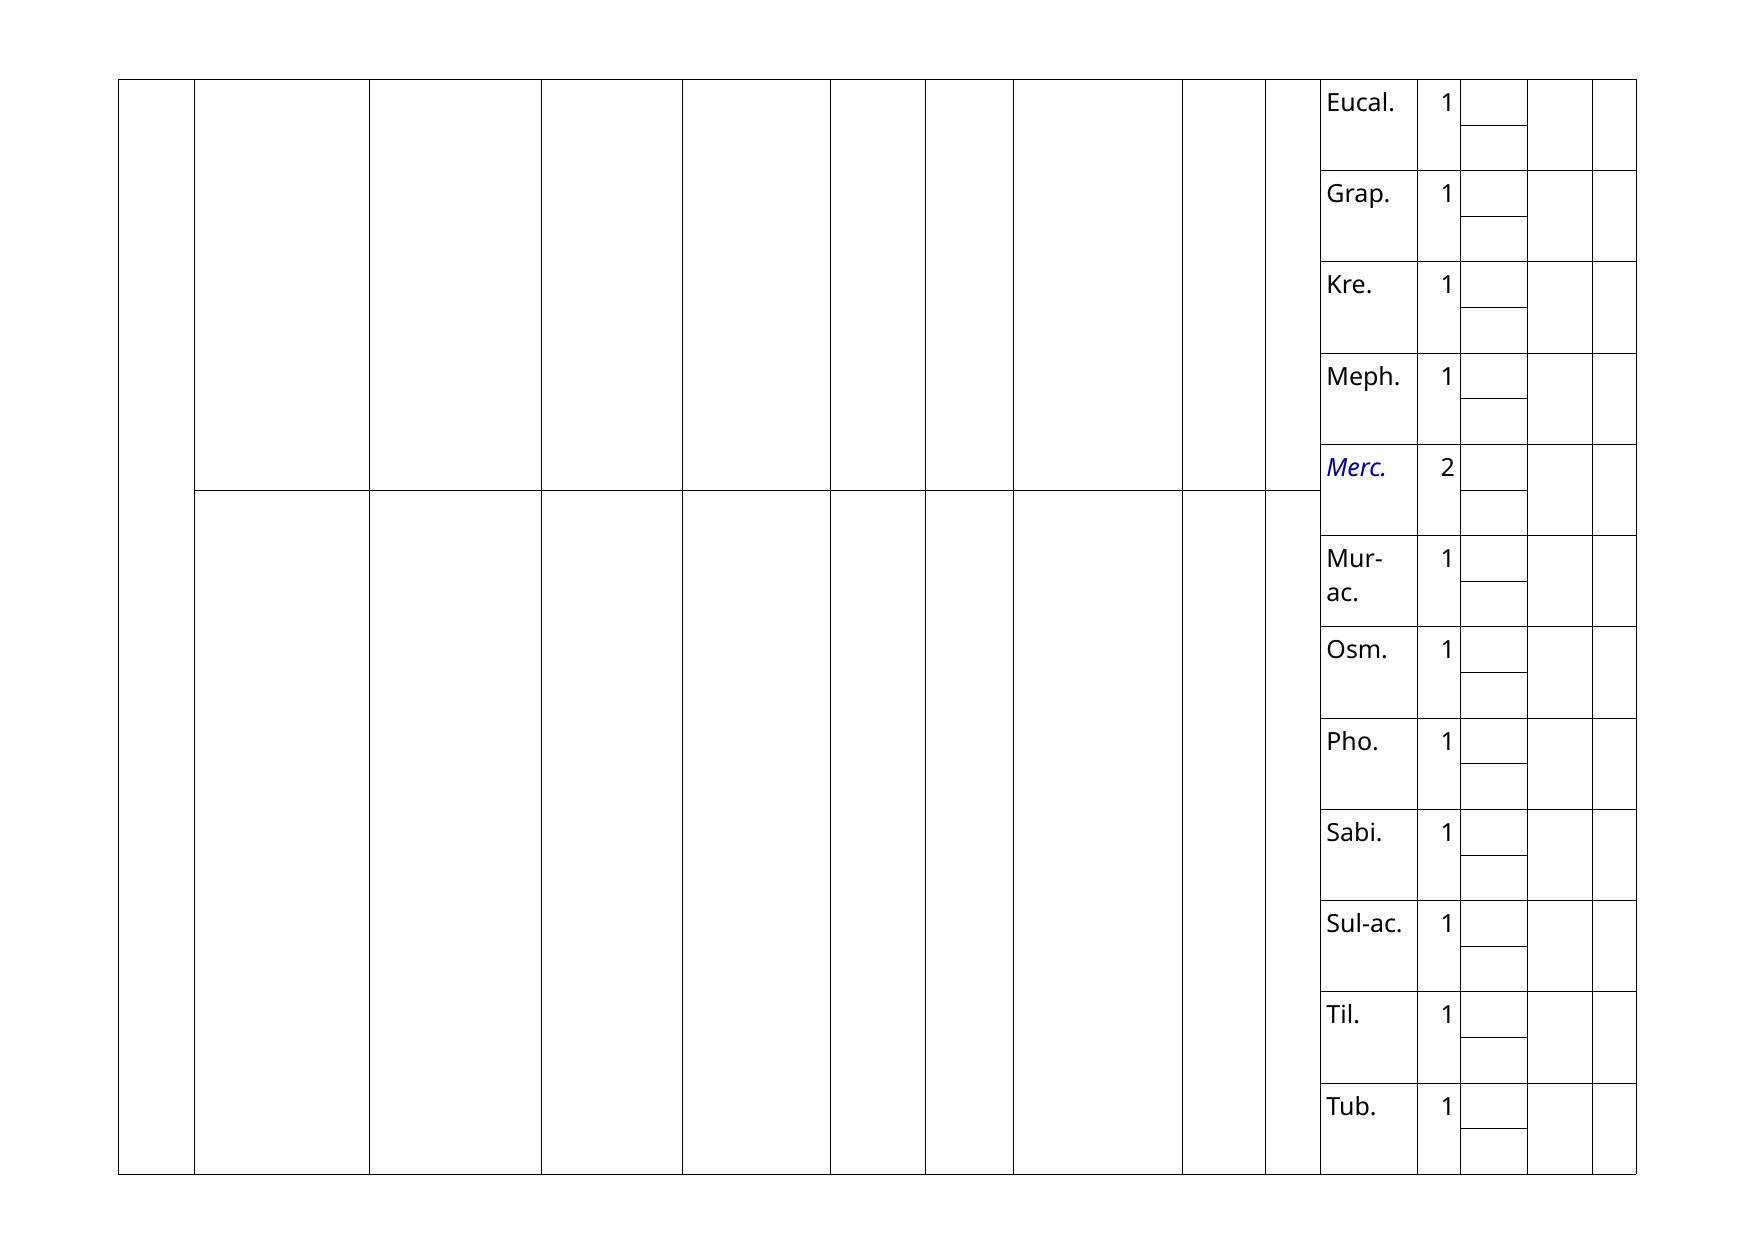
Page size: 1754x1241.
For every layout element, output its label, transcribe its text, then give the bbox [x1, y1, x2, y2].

table_cell [1461, 445, 1527, 489]
table_cell [1593, 80, 1636, 170]
table_cell [1266, 80, 1320, 489]
table_cell [1461, 719, 1527, 763]
table_cell [1593, 719, 1636, 809]
table_cell [1461, 171, 1527, 216]
table_cell [831, 491, 925, 1174]
table_cell [1528, 627, 1592, 718]
table_cell [1461, 536, 1527, 581]
table_cell 1 [1418, 901, 1460, 991]
table_cell [1461, 764, 1527, 809]
table_cell [1593, 262, 1636, 353]
table_cell 1 [1418, 262, 1460, 353]
table_cell [1593, 536, 1636, 626]
table_cell [831, 80, 925, 489]
table_cell [1528, 536, 1592, 626]
table_cell Mur-ac. [1321, 536, 1417, 626]
table_cell [1461, 673, 1527, 718]
table_cell [1528, 171, 1592, 261]
table_cell [1528, 1084, 1592, 1174]
table_cell [1593, 992, 1636, 1083]
table_cell 1 [1418, 1084, 1460, 1174]
table_cell [1461, 992, 1527, 1037]
table_cell [1593, 1084, 1636, 1174]
table_cell 1 [1418, 536, 1460, 626]
table_cell [1528, 719, 1592, 809]
table_cell 1 [1418, 992, 1460, 1083]
table_cell [1461, 901, 1527, 946]
table_cell [1528, 262, 1592, 353]
table_cell [1183, 491, 1265, 1174]
table_cell Tub. [1321, 1084, 1417, 1174]
table_cell [542, 491, 682, 1174]
table_cell [1461, 399, 1527, 444]
table_cell [1266, 491, 1320, 1174]
table_cell [1461, 810, 1527, 854]
table_cell Kre. [1321, 262, 1417, 353]
table_cell [1461, 582, 1527, 626]
table_cell [1461, 308, 1527, 353]
table_cell [1461, 80, 1527, 124]
table_cell [370, 80, 541, 489]
table_cell [1461, 491, 1527, 535]
table_cell [195, 491, 369, 1174]
table_cell [1461, 947, 1527, 991]
table_cell [1593, 445, 1636, 535]
table_cell Pho. [1321, 719, 1417, 809]
table_cell [1183, 80, 1265, 489]
table_cell Grap. [1321, 171, 1417, 261]
table_cell [1593, 354, 1636, 444]
table_cell [1528, 445, 1592, 535]
table_cell 1 [1418, 171, 1460, 261]
table_cell [1014, 491, 1182, 1174]
table_cell [195, 80, 369, 489]
table_cell [1528, 992, 1592, 1083]
table_cell Osm. [1321, 627, 1417, 718]
table_cell [926, 491, 1013, 1174]
table_cell [1461, 856, 1527, 900]
table_cell [370, 491, 541, 1174]
table_cell [1014, 80, 1182, 489]
table_cell 1 [1418, 810, 1460, 900]
table_cell [1528, 901, 1592, 991]
table_cell Til. [1321, 992, 1417, 1083]
table_cell [926, 80, 1013, 489]
table_cell Meph. [1321, 354, 1417, 444]
table_cell [1593, 171, 1636, 261]
table_cell [1593, 810, 1636, 900]
table_cell [1461, 262, 1527, 307]
table_cell [542, 80, 682, 489]
table_cell [1593, 901, 1636, 991]
table_cell [119, 80, 194, 1174]
table_cell [1461, 1038, 1527, 1083]
table_cell [1528, 354, 1592, 444]
table_cell [1461, 1084, 1527, 1128]
table_cell [683, 491, 830, 1174]
table_cell [1461, 126, 1527, 170]
table_cell [1528, 80, 1592, 170]
table_cell [1461, 354, 1527, 398]
table_cell [1461, 627, 1527, 672]
table_cell Eucal. [1321, 80, 1417, 170]
table_cell 1 [1418, 627, 1460, 718]
table_cell [1528, 810, 1592, 900]
table_cell [1593, 627, 1636, 718]
table_cell 1 [1418, 719, 1460, 809]
table_cell Sul-ac. [1321, 901, 1417, 991]
table_cell [1461, 1129, 1527, 1174]
table_cell 2 [1418, 445, 1460, 535]
table_cell [683, 80, 830, 489]
table_cell Sabi. [1321, 810, 1417, 900]
table_cell 1 [1418, 80, 1460, 170]
table_cell Merc. [1321, 445, 1417, 535]
table_cell [1461, 217, 1527, 261]
table_cell 1 [1418, 354, 1460, 444]
